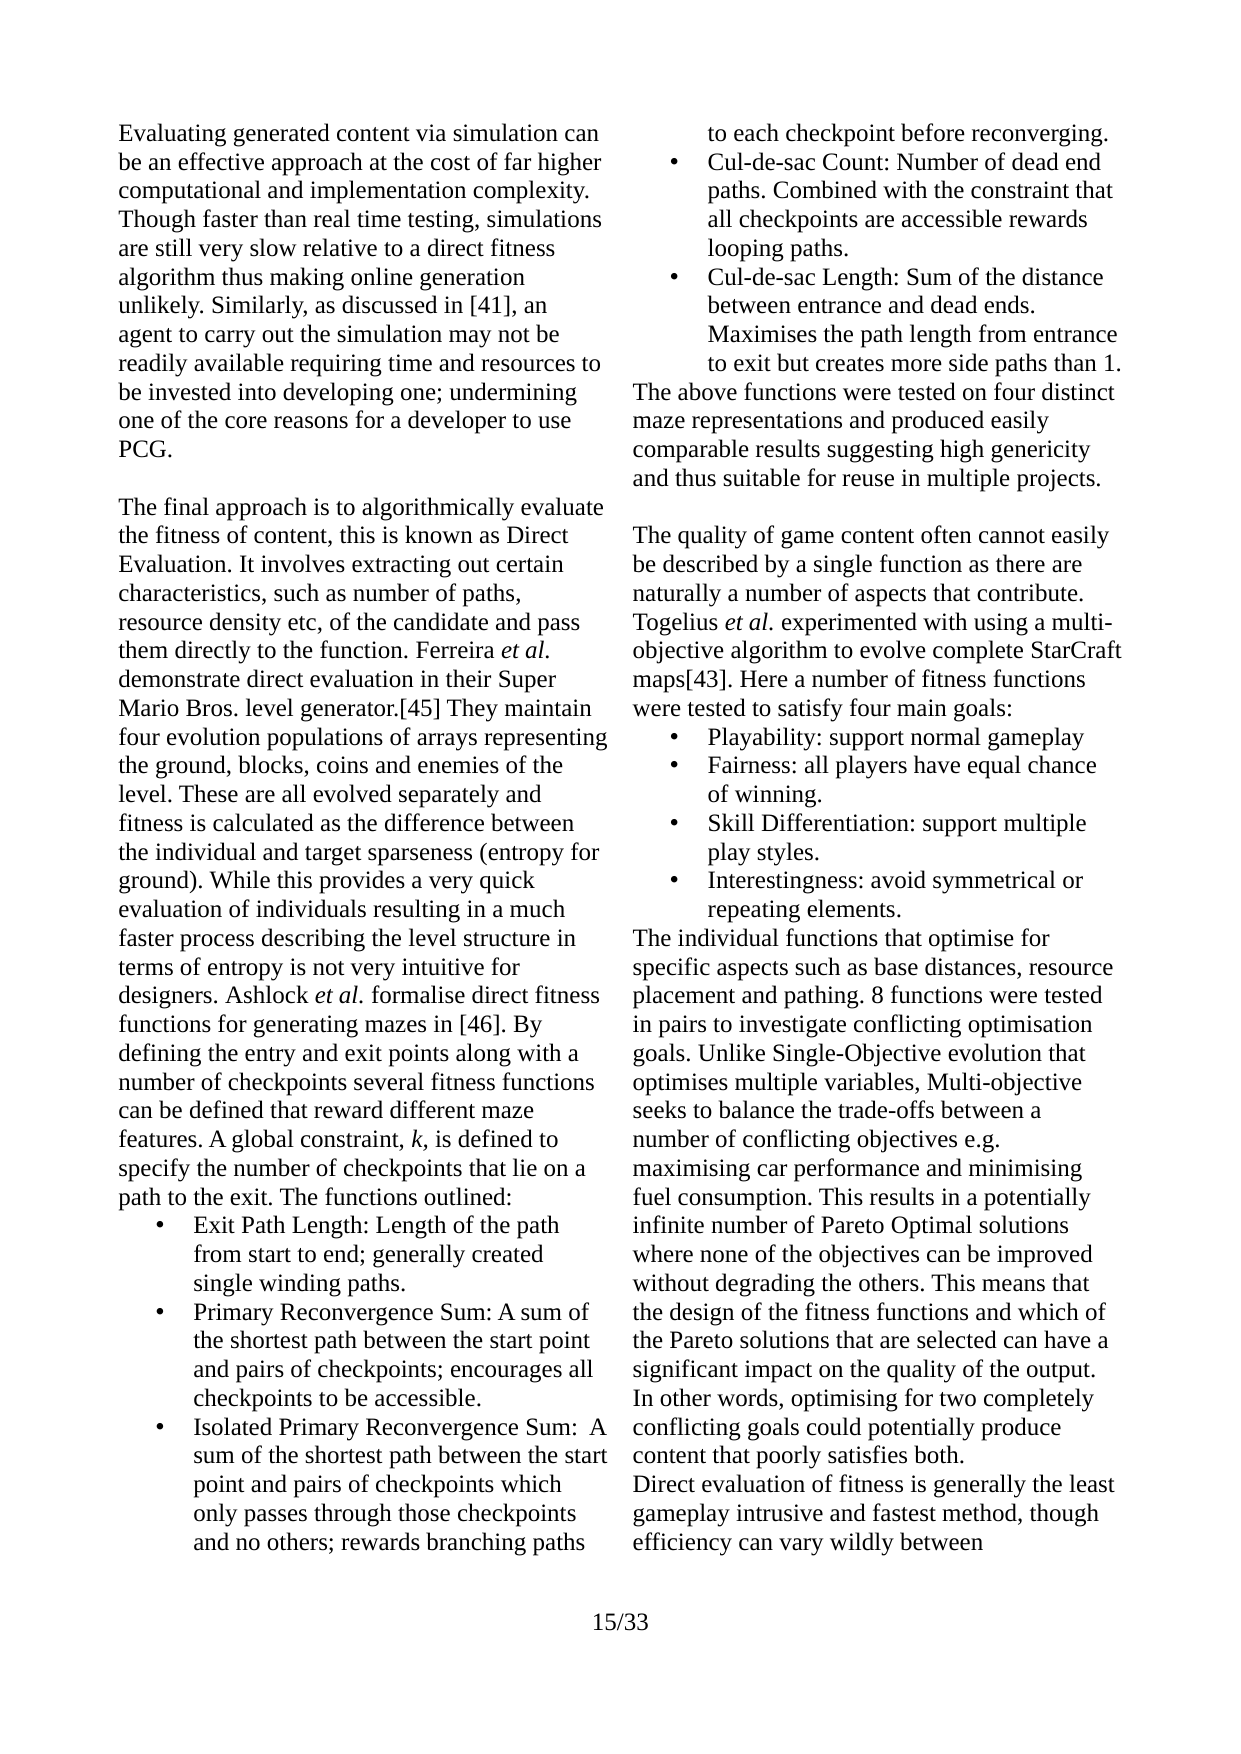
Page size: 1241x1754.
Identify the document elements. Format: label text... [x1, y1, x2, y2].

list Exit Path Length: Length of the path from start to end; generally created single winding paths. [156, 1211, 608, 1297]
list Cul-de-sac Length: Sum of the distance between entrance and dead ends. Maximises the path length from entrance to exit but creates more side paths than 1. [670, 262, 1122, 377]
list Skill Differentiation: support multiple play styles. [670, 808, 1122, 866]
list Isolated Primary Reconvergence Sum: A sum of the shortest path between the start point and pairs of checkpoints which only passes through those checkpoints and no others; rewards branching paths [156, 1412, 608, 1556]
list to each checkpoint before reconverging. [670, 118, 1122, 147]
list Primary Reconvergence Sum: A sum of the shortest path between the start point and pairs of checkpoints; encourages all checkpoints to be accessible. [156, 1297, 608, 1412]
text The individual functions that optimise for specific aspects such as base distances, resource placement and pathing. 8 functions were tested in pairs to investigate conflicting optimisation goals. Unlike Single-Objective evolution that optimises multiple variables, Multi-objective seeks to balance the trade-offs between a number of conflicting objectives e.g. maximising car performance and minimising fuel consumption. This results in a potentially infinite number of Pareto Optimal solutions where none of the objectives can be improved without degrading the others. This means that the design of the fitness functions and which of the Pareto solutions that are selected can have a significant impact on the quality of the output. In other words, optimising for two completely conflicting goals could potentially produce content that poorly satisfies both. [632, 923, 1122, 1469]
text The above functions were tested on four distinct maze representations and produced easily comparable results suggesting high genericity and thus suitable for reuse in multiple projects. [632, 377, 1122, 492]
list Playability: support normal gameplay [670, 722, 1122, 751]
text The quality of game content often cannot easily be described by a single function as there are naturally a number of aspects that contribute. Togelius et al. experimented with using a multi-objective algorithm to evolve complete StarCraft maps[43]. Here a number of fitness functions were tested to satisfy four main goals: [632, 521, 1122, 722]
text The final approach is to algorithmically evaluate the fitness of content, this is known as Direct Evaluation. It involves extracting out certain characteristics, such as number of paths, resource density etc, of the candidate and pass them directly to the function. Ferreira et al. demonstrate direct evaluation in their Super Mario Bros. level generator.[45] They maintain four evolution populations of arrays representing the ground, blocks, coins and enemies of the level. These are all evolved separately and fitness is calculated as the difference between the individual and target sparseness (entropy for ground). While this provides a very quick evaluation of individuals resulting in a much faster process describing the level structure in terms of entropy is not very intuitive for designers. Ashlock et al. formalise direct fitness functions for generating mazes in [46]. By defining the entry and exit points along with a number of checkpoints several fitness functions can be defined that reward different maze features. A global constraint, k, is defined to specify the number of checkpoints that lie on a path to the exit. The functions outlined: [118, 492, 608, 1211]
text Direct evaluation of fitness is generally the least gameplay intrusive and fastest method, though efficiency can vary wildly between [632, 1469, 1122, 1556]
text Evaluating generated content via simulation can be an effective approach at the cost of far higher computational and implementation complexity. Though faster than real time testing, simulations are still very slow relative to a direct fitness algorithm thus making online generation unlikely. Similarly, as discussed in [41], an agent to carry out the simulation may not be readily available requiring time and resources to be invested into developing one; undermining one of the core reasons for a developer to use PCG. [118, 118, 608, 463]
list Cul-de-sac Count: Number of dead end paths. Combined with the constraint that all checkpoints are accessible rewards looping paths. [670, 147, 1122, 262]
list Fairness: all players have equal chance of winning. [670, 751, 1122, 808]
list Interestingness: avoid symmetrical or repeating elements. [670, 866, 1122, 923]
